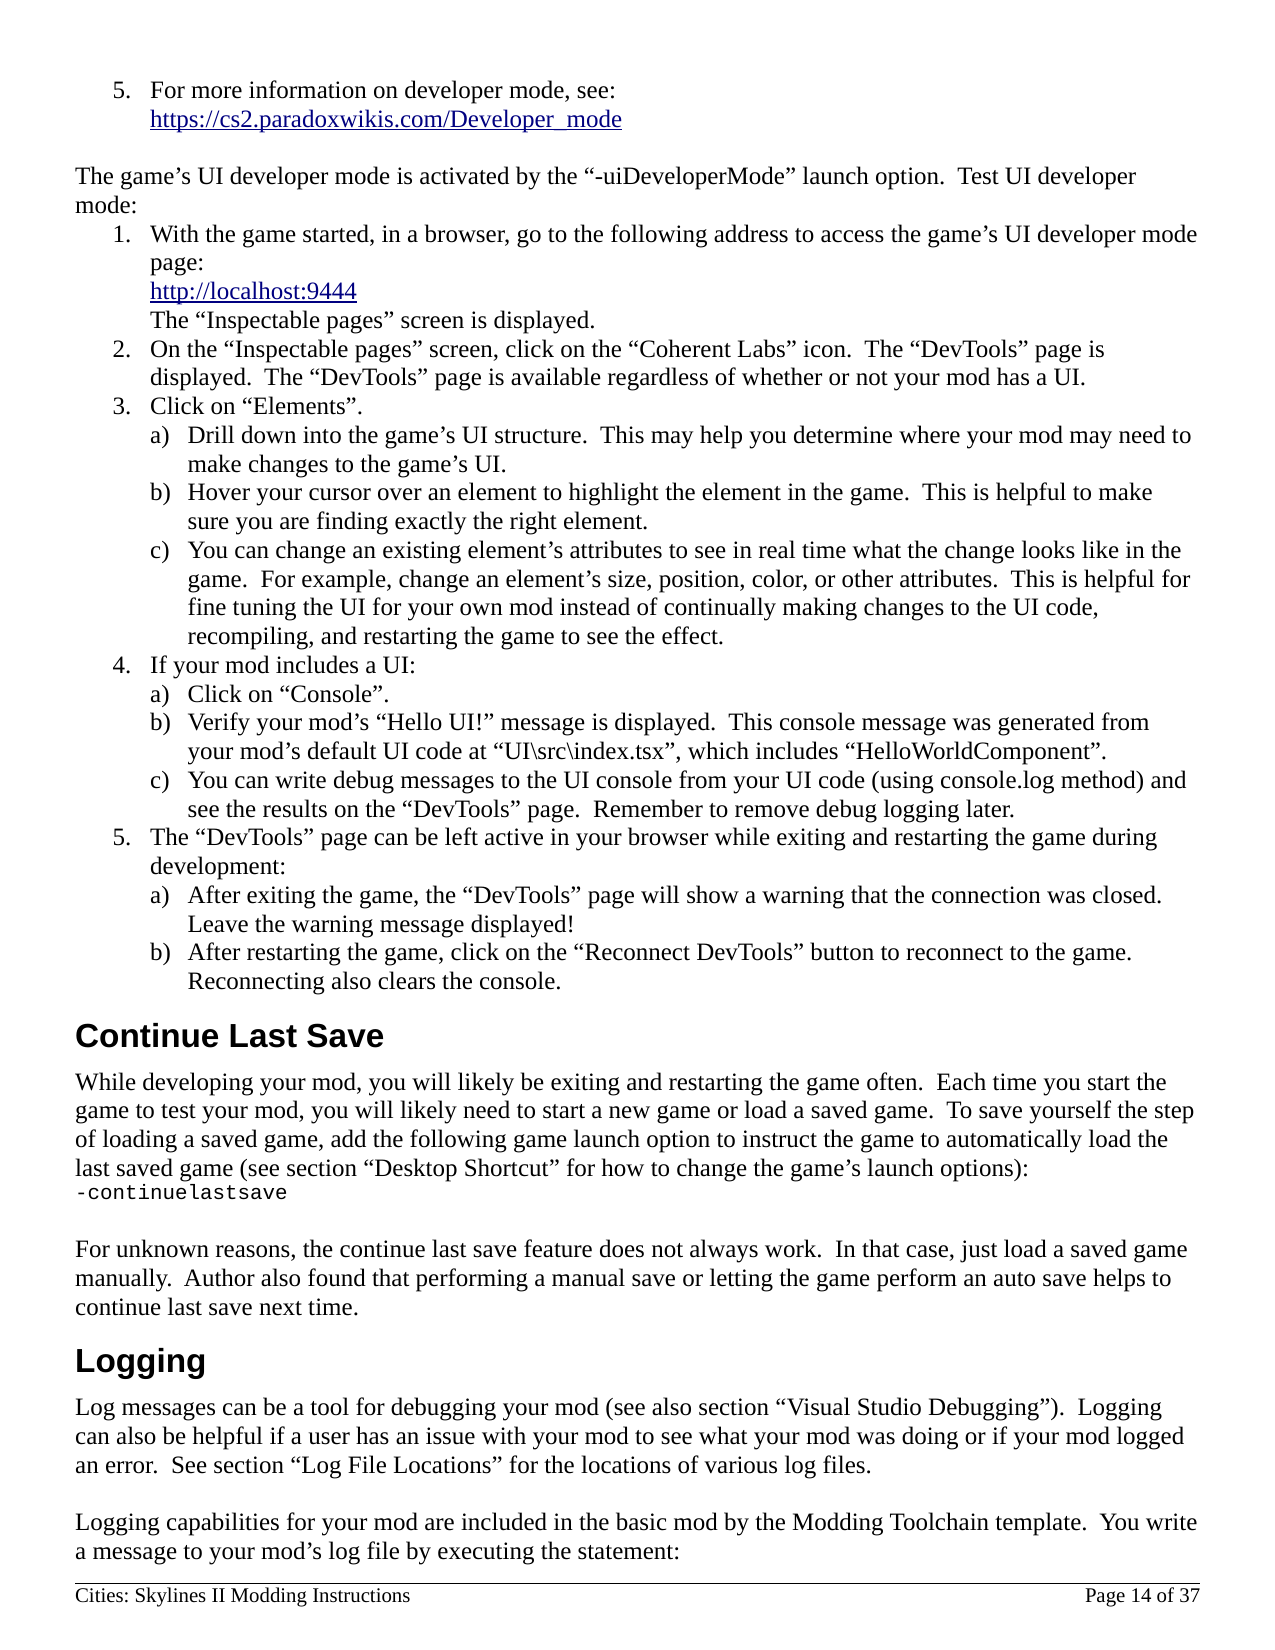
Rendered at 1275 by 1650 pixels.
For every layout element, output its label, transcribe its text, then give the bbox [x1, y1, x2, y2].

text Logging capabilities for your mod are included in the basic mod by the Modding Toolchain template. You write a message to your mod’s log file by executing the statement: [75, 1507, 1200, 1565]
list With the game started, in a browser, go to the following address to access the game’s UI developer mode page: http://localhost:9444 The “Inspectable pages” screen is displayed. [112, 219, 1200, 334]
list You can write debug messages to the UI console from your UI code (using console.log method) and see the results on the “DevTools” page. Remember to remove debug logging later. [150, 765, 1200, 822]
list Click on “Elements”. [112, 391, 1200, 420]
list For more information on developer mode, see: https://cs2.paradoxwikis.com/Developer_mode [112, 75, 1200, 132]
list Drill down into the game’s UI structure. This may help you determine where your mod may need to make changes to the game’s UI. [150, 420, 1200, 477]
list If your mod includes a UI: [112, 650, 1200, 679]
list Click on “Console”. [150, 679, 1200, 707]
text For unknown reasons, the continue last save feature does not always work. In that case, just load a saved game manually. Author also found that performing a manual save or letting the game perform an auto save helps to continue last save next time. [75, 1234, 1200, 1320]
list On the “Inspectable pages” screen, click on the “Coherent Labs” icon. The “DevTools” page is displayed. The “DevTools” page is available regardless of whether or not your mod has a UI. [112, 334, 1200, 391]
subtitle Logging [75, 1341, 1200, 1380]
list After restarting the game, click on the “Reconnect DevTools” button to reconnect to the game. Reconnecting also clears the console. [150, 937, 1200, 995]
text The game’s UI developer mode is activated by the “-uiDeveloperMode” launch option. Test UI developer mode: [75, 161, 1200, 219]
list Hover your cursor over an element to highlight the element in the game. This is helpful to make sure you are finding exactly the right element. [150, 477, 1200, 535]
text Log messages can be a tool for debugging your mod (see also section “Visual Studio Debugging”). Logging can also be helpful if a user has an issue with your mod to see what your mod was doing or if your mod logged an error. See section “Log File Locations” for the locations of various log files. [75, 1392, 1200, 1478]
list The “DevTools” page can be left active in your browser while exiting and restarting the game during development: [112, 822, 1200, 880]
list After exiting the game, the “DevTools” page will show a warning that the connection was closed. Leave the warning message displayed! [150, 880, 1200, 937]
text While developing your mod, you will likely be exiting and restarting the game often. Each time you start the game to test your mod, you will likely need to start a new game or load a saved game. To save yourself the step of loading a saved game, add the following game launch option to instruct the game to automatically load the last saved game (see section “Desktop Shortcut” for how to change the game’s launch options): -continuelastsave [75, 1067, 1200, 1205]
list Verify your mod’s “Hello UI!” message is displayed. This console message was generated from your mod’s default UI code at “UI\src\index.tsx”, which includes “HelloWorldComponent”. [150, 707, 1200, 765]
subtitle Continue Last Save [75, 1016, 1200, 1054]
list You can change an existing element’s attributes to see in real time what the change looks like in the game. For example, change an element’s size, position, color, or other attributes. This is helpful for fine tuning the UI for your own mod instead of continually making changes to the UI code, recompiling, and restarting the game to see the effect. [150, 535, 1200, 650]
